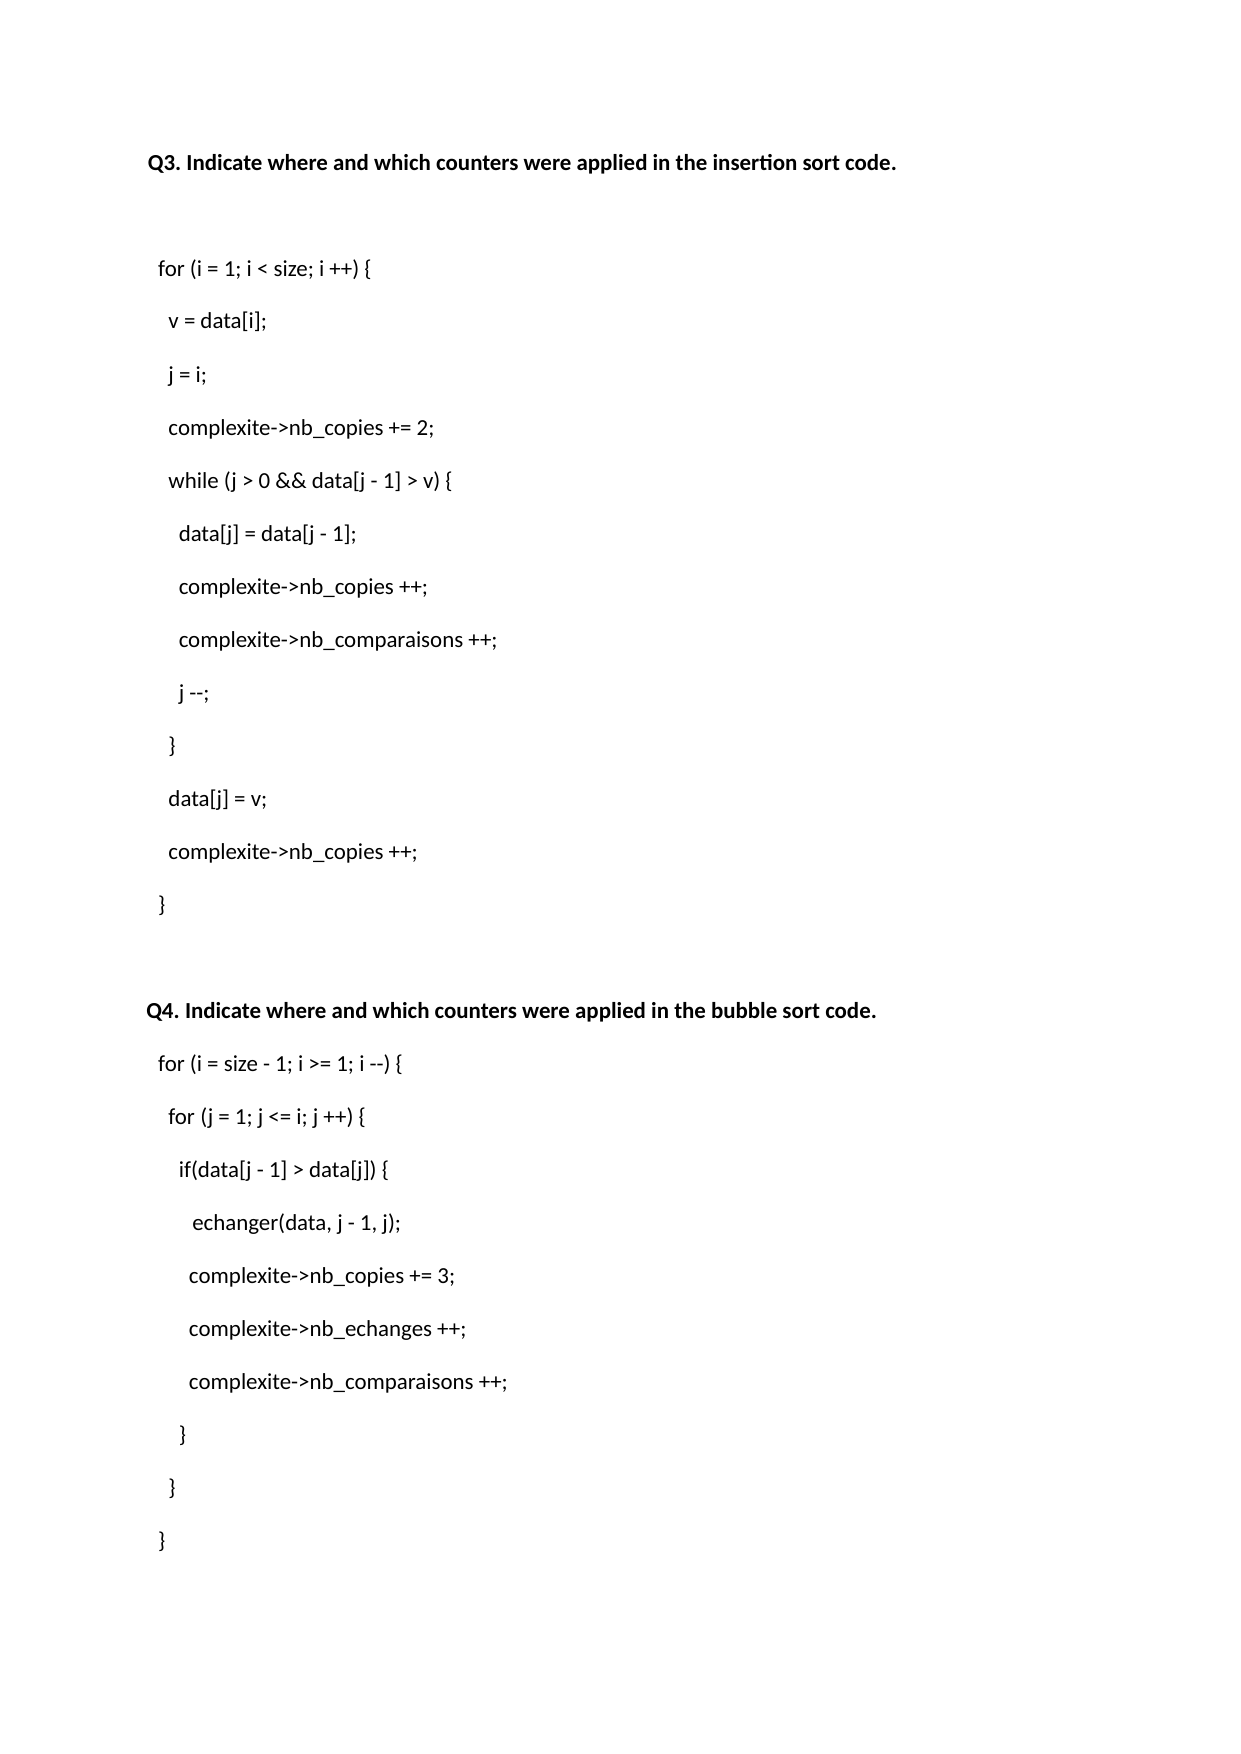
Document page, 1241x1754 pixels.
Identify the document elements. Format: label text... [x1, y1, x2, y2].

text Q3. Indicate where and which counters were applied in the insertion sort code. [148, 148, 1093, 176]
text if(data[j - 1] > data[j]) { [148, 1155, 1093, 1183]
text complexite->nb_comparaisons ++; [148, 1367, 1093, 1395]
text } [148, 890, 1093, 918]
text data[j] = data[j - 1]; [148, 519, 1093, 547]
text complexite->nb_echanges ++; [148, 1314, 1093, 1342]
text } [148, 1420, 1093, 1448]
text complexite->nb_copies += 3; [148, 1261, 1093, 1289]
text j = i; [148, 360, 1093, 388]
text j --; [148, 678, 1093, 706]
text v = data[i]; [148, 307, 1093, 335]
text } [148, 1526, 1093, 1554]
text } [148, 731, 1093, 759]
text for (i = 1; i < size; i ++) { [148, 254, 1093, 282]
text Q4. Indicate where and which counters were applied in the bubble sort code. [146, 996, 1093, 1024]
text } [148, 1473, 1093, 1501]
text complexite->nb_copies ++; [148, 837, 1093, 865]
text while (j > 0 && data[j - 1] > v) { [148, 466, 1093, 494]
text data[j] = v; [148, 784, 1093, 812]
text for (j = 1; j <= i; j ++) { [148, 1102, 1093, 1130]
text complexite->nb_copies ++; [148, 572, 1093, 600]
text complexite->nb_comparaisons ++; [148, 625, 1093, 653]
text echanger(data, j - 1, j); [148, 1208, 1093, 1236]
text for (i = size - 1; i >= 1; i --) { [148, 1049, 1093, 1077]
text complexite->nb_copies += 2; [148, 413, 1093, 441]
